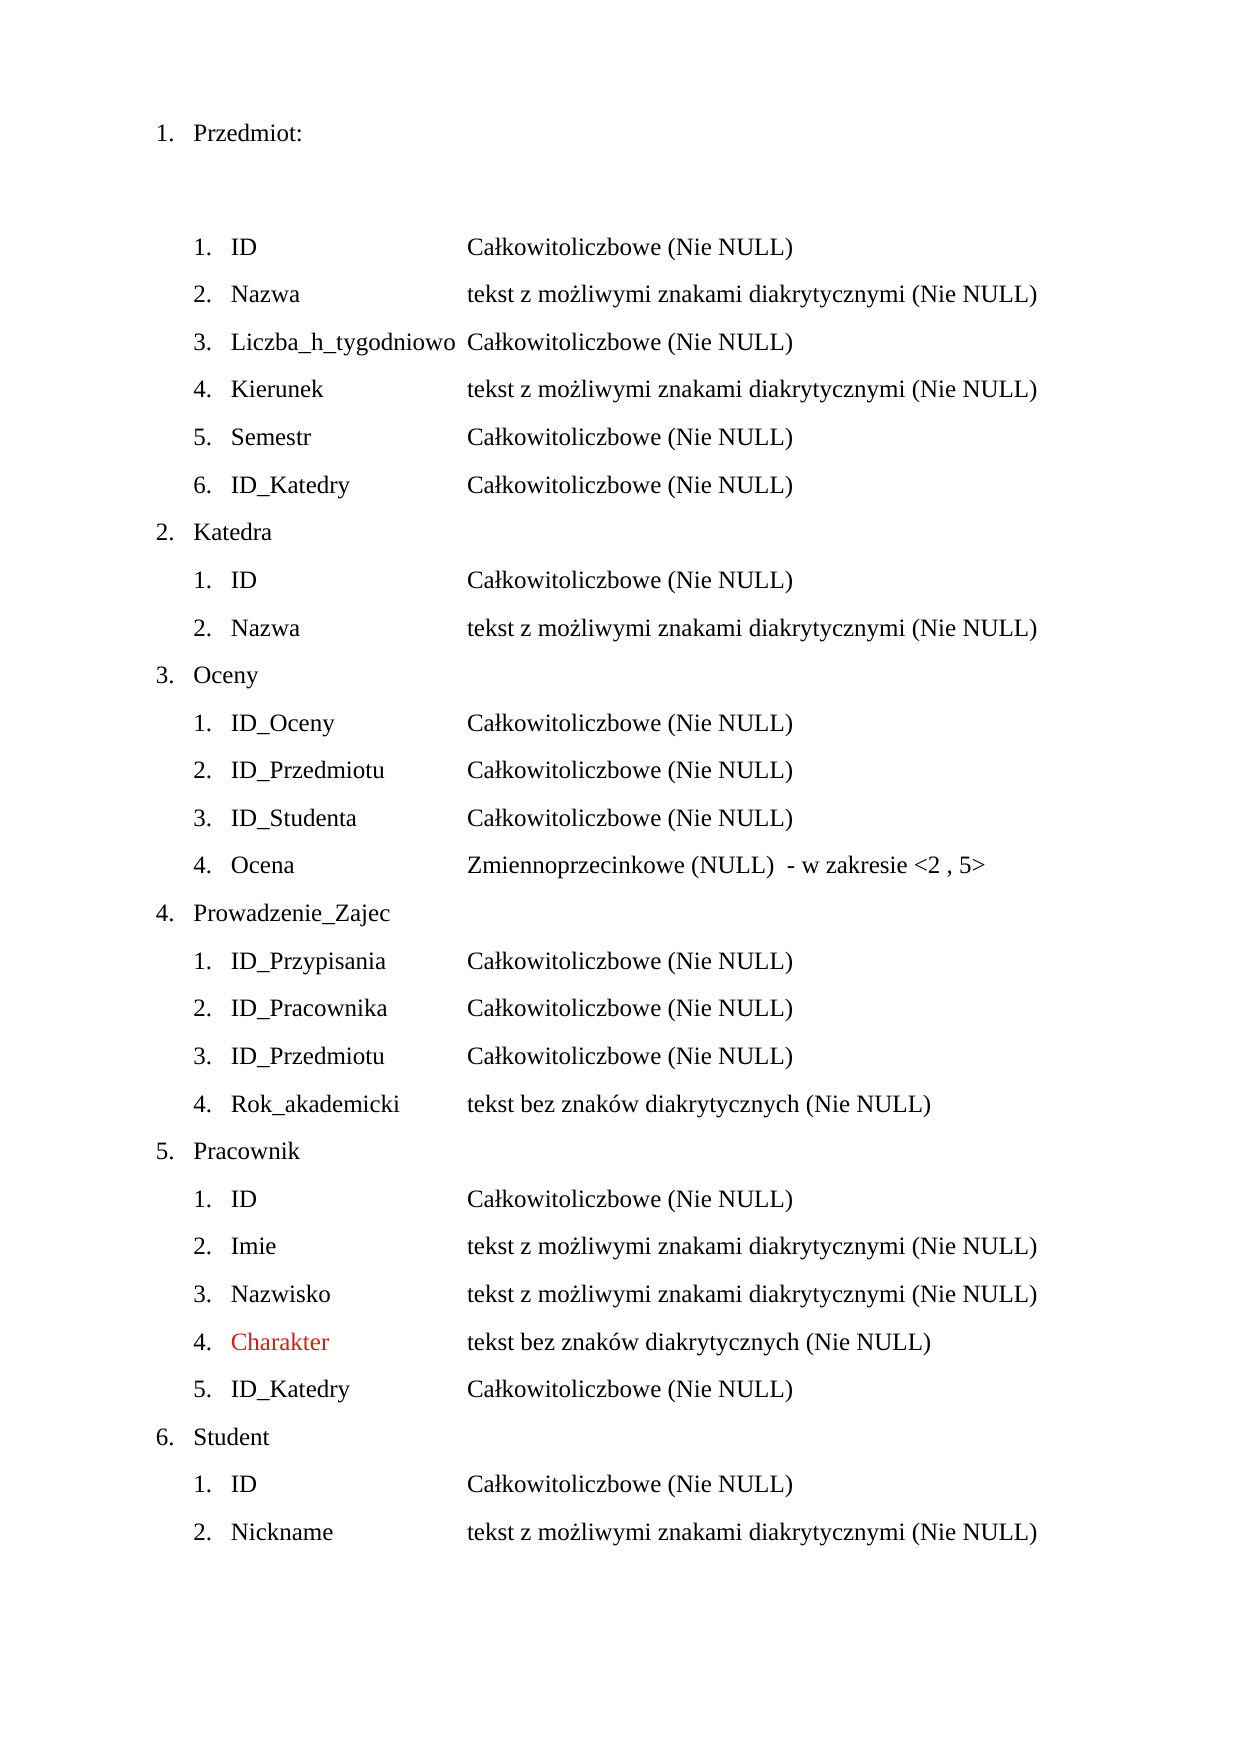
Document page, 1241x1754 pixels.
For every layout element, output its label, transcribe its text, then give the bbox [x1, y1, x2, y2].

list Katedra [156, 517, 1122, 546]
list Ocena Zmiennoprzecinkowe (NULL) - w zakresie <2 , 5> [193, 851, 1122, 879]
list Rok_akademicki tekst bez znaków diakrytycznych (Nie NULL) [193, 1089, 1122, 1117]
list Nickname tekst z możliwymi znakami diakrytycznymi (Nie NULL) [193, 1517, 1122, 1546]
list ID Całkowitoliczbowe (Nie NULL) [193, 565, 1122, 594]
list Charakter tekst bez znaków diakrytycznych (Nie NULL) [193, 1327, 1122, 1355]
list Prowadzenie_Zajec [156, 898, 1122, 927]
list ID_Katedry Całkowitoliczbowe (Nie NULL) [193, 470, 1122, 498]
list Liczba_h_tygodniowo Całkowitoliczbowe (Nie NULL) [193, 327, 1122, 356]
list Student [156, 1422, 1122, 1451]
list ID_Studenta Całkowitoliczbowe (Nie NULL) [193, 803, 1122, 832]
list Nazwisko tekst z możliwymi znakami diakrytycznymi (Nie NULL) [193, 1279, 1122, 1308]
list ID_Pracownika Całkowitoliczbowe (Nie NULL) [193, 993, 1122, 1022]
list ID_Katedry Całkowitoliczbowe (Nie NULL) [193, 1374, 1122, 1403]
list Imie tekst z możliwymi znakami diakrytycznymi (Nie NULL) [193, 1231, 1122, 1260]
list ID Całkowitoliczbowe (Nie NULL) [193, 1184, 1122, 1213]
list Pracownik [156, 1136, 1122, 1165]
list Nazwa tekst z możliwymi znakami diakrytycznymi (Nie NULL) [193, 613, 1122, 641]
list ID Całkowitoliczbowe (Nie NULL) [193, 1469, 1122, 1498]
list ID_Oceny Całkowitoliczbowe (Nie NULL) [193, 708, 1122, 737]
list Semestr Całkowitoliczbowe (Nie NULL) [193, 422, 1122, 451]
list Oceny [156, 660, 1122, 689]
list ID Całkowitoliczbowe (Nie NULL) [193, 232, 1122, 261]
list Przedmiot: [156, 118, 1122, 213]
list ID_Przypisania Całkowitoliczbowe (Nie NULL) [193, 946, 1122, 974]
list Nazwa tekst z możliwymi znakami diakrytycznymi (Nie NULL) [193, 279, 1122, 308]
list Kierunek tekst z możliwymi znakami diakrytycznymi (Nie NULL) [193, 374, 1122, 403]
list ID_Przedmiotu Całkowitoliczbowe (Nie NULL) [193, 755, 1122, 784]
list ID_Przedmiotu Całkowitoliczbowe (Nie NULL) [193, 1041, 1122, 1070]
